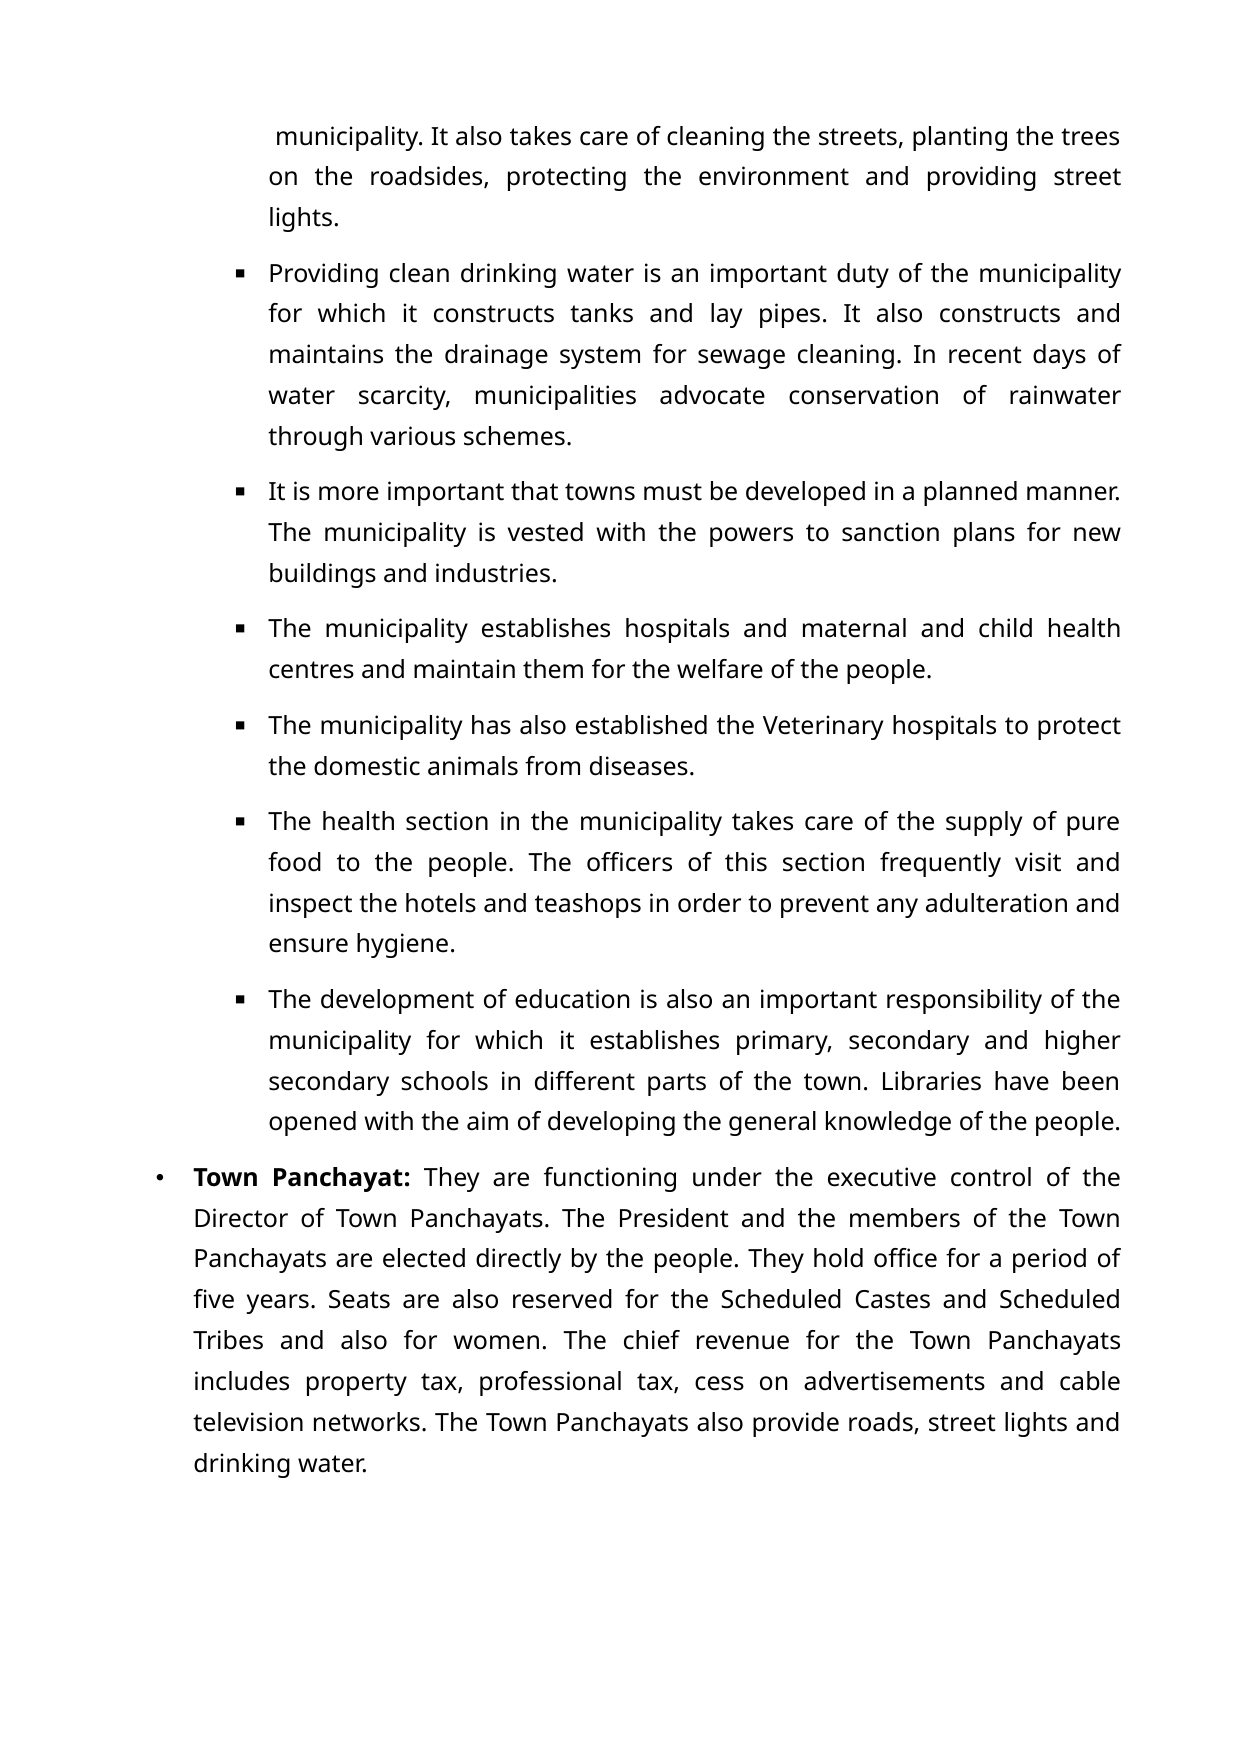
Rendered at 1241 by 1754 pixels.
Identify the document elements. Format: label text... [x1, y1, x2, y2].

list Town Panchayat: They are functioning under the executive control of the Director of Town Panchayats. The President and the members of the Town Panchayats are elected directly by the people. They hold office for a period of five years. Seats are also reserved for the Scheduled Castes and Scheduled Tribes and also for women. The chief revenue for the Town Panchayats includes property tax, professional tax, cess on advertisements and cable television networks. The Town Panchayats also provide roads, street lights and drinking water. [156, 1159, 1122, 1479]
list The development of education is also an important responsibility of the municipality for which it establishes primary, secondary and higher secondary schools in different parts of the town. Libraries have been opened with the aim of developing the general knowledge of the people. [231, 981, 1122, 1138]
list It is more important that towns must be developed in a planned manner. The municipality is vested with the powers to sanction plans for new buildings and industries. [231, 474, 1122, 590]
list Providing clean drinking water is an important duty of the municipality for which it constructs tanks and lay pipes. It also constructs and maintains the drainage system for sewage cleaning. In recent days of water scarcity, municipalities advocate conservation of rainwater through various schemes. [231, 255, 1122, 453]
list The municipality establishes hospitals and maternal and child health centres and maintain them for the welfare of the people. [231, 611, 1122, 686]
list municipality. It also takes care of cleaning the streets, planting the trees on the roadsides, protecting the environment and providing street lights. [231, 118, 1122, 234]
list The municipality has also established the Veterinary hospitals to protect the domestic animals from diseases. [231, 707, 1122, 782]
list The health section in the municipality takes care of the supply of pure food to the people. The officers of this section frequently visit and inspect the hotels and teashops in order to prevent any adulteration and ensure hygiene. [231, 803, 1122, 960]
